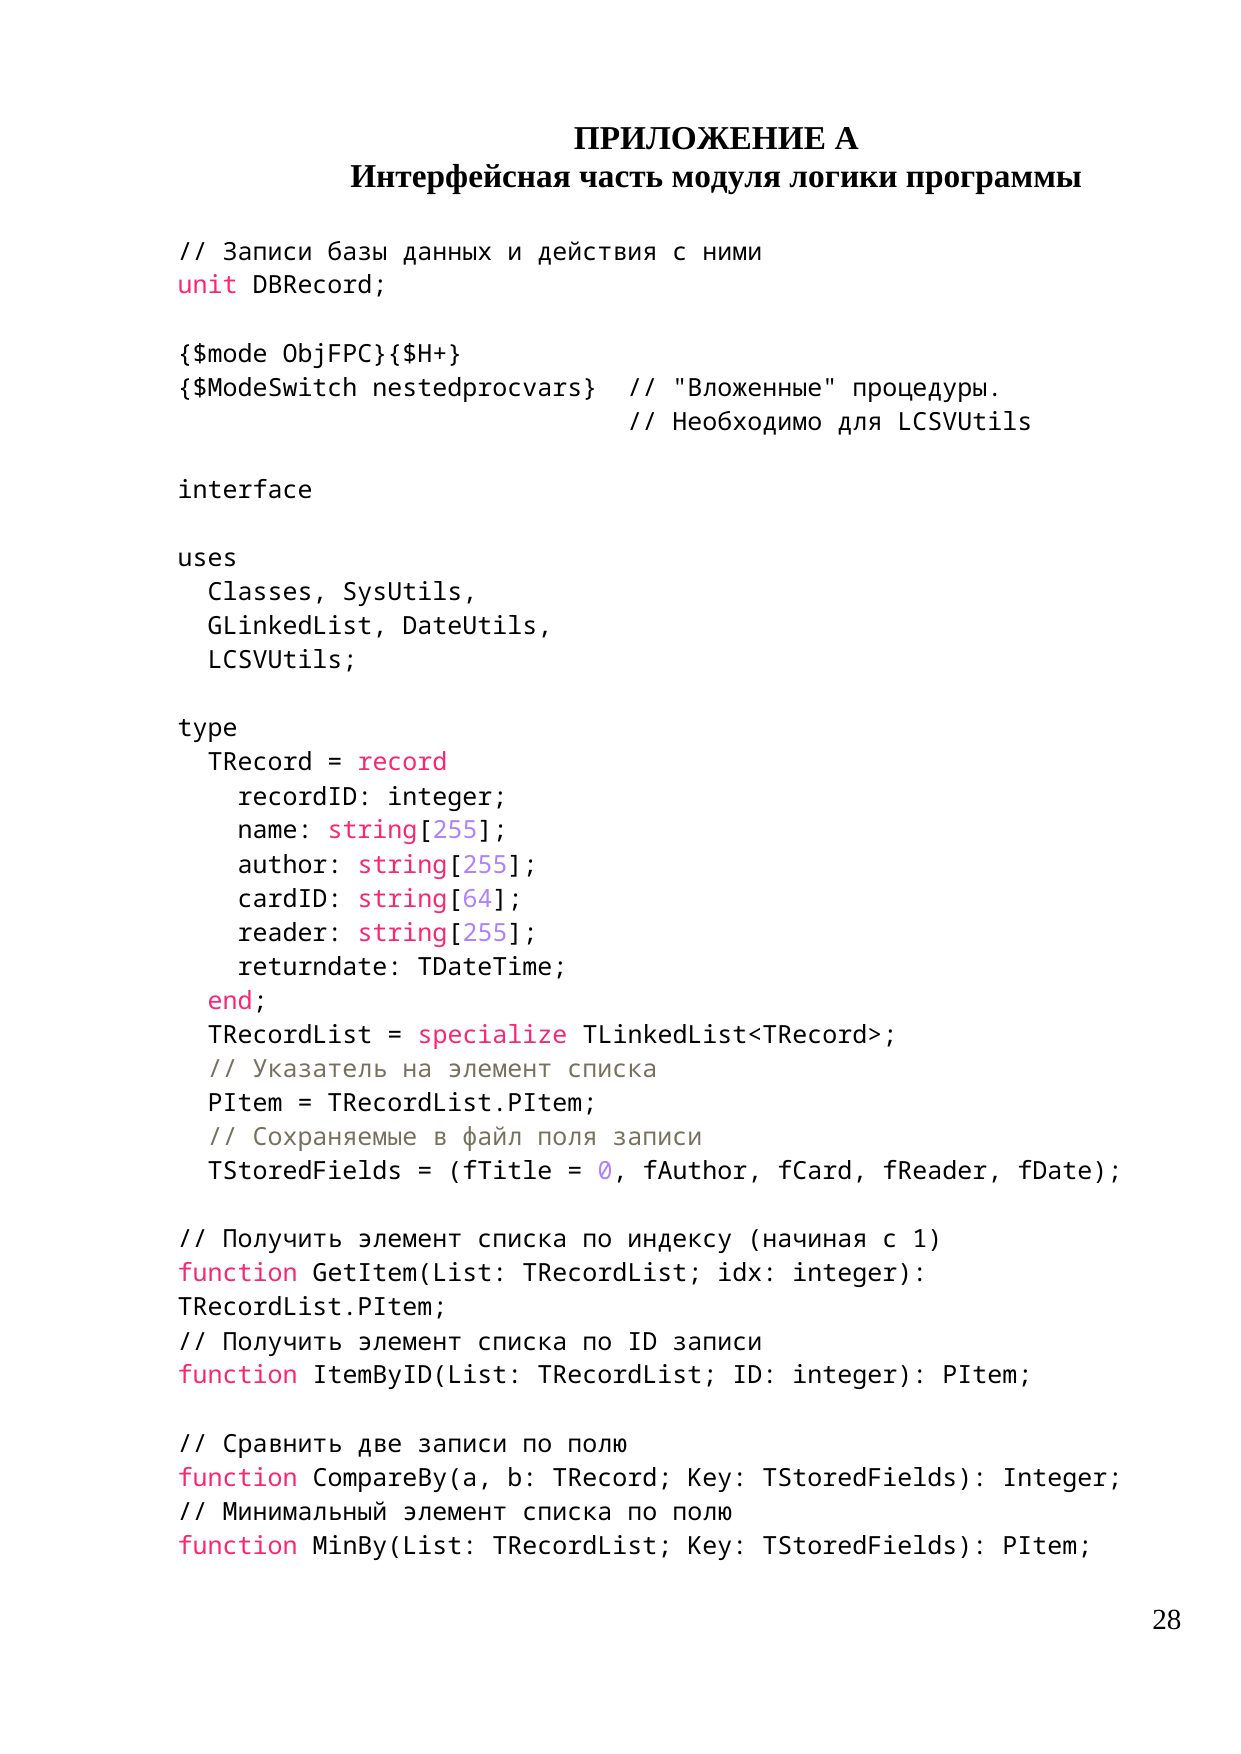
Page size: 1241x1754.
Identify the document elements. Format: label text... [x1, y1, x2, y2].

text reader: string[255]; [177, 914, 1181, 948]
text cardID: string[64]; [177, 880, 1181, 914]
text function ItemByID(List: TRecordList; ID: integer): PItem; [177, 1357, 1181, 1391]
text LCSVUtils; [177, 642, 1181, 676]
text function MinBy(List: TRecordList; Key: TStoredFields): PItem; [177, 1527, 1181, 1562]
text ПРИЛОЖЕНИЕ А [177, 118, 1181, 156]
text interface [177, 472, 1181, 506]
text uses [177, 540, 1181, 574]
text // Минимальный элемент списка по полю [177, 1493, 1181, 1527]
text // Сравнить две записи по полю [177, 1425, 1181, 1459]
text TRecord = record [177, 744, 1181, 778]
text author: string[255]; [177, 846, 1181, 880]
text unit DBRecord; [177, 267, 1181, 301]
text TRecordList = specialize TLinkedList<TRecord>; [177, 1017, 1181, 1051]
text Classes, SysUtils, [177, 574, 1181, 608]
text // Сохраняемые в файл поля записи [177, 1119, 1181, 1153]
text function GetItem(List: TRecordList; idx: integer): TRecordList.PItem; [177, 1255, 1181, 1323]
text name: string[255]; [177, 812, 1181, 846]
text {$mode ObjFPC}{$H+} [177, 335, 1181, 369]
text end; [177, 982, 1181, 1017]
text Интерфейсная часть модуля логики программы [177, 156, 1181, 195]
text // Записи базы данных и действия с ними [177, 233, 1181, 267]
text // Необходимо для LCSVUtils [177, 403, 1181, 437]
text function CompareBy(a, b: TRecord; Key: TStoredFields): Integer; [177, 1459, 1181, 1493]
text // Получить элемент списка по ID записи [177, 1323, 1181, 1357]
text TStoredFields = (fTitle = 0, fAuthor, fCard, fReader, fDate); [177, 1153, 1181, 1187]
text recordID: integer; [177, 778, 1181, 812]
text // Получить элемент списка по индексу (начиная с 1) [177, 1221, 1181, 1255]
text GLinkedList, DateUtils, [177, 608, 1181, 642]
text {$ModeSwitch nestedprocvars} // "Вложенные" процедуры. [177, 369, 1181, 403]
text type [177, 710, 1181, 744]
text returndate: TDateTime; [177, 948, 1181, 982]
text // Указатель на элемент списка [177, 1051, 1181, 1085]
text PItem = TRecordList.PItem; [177, 1085, 1181, 1119]
